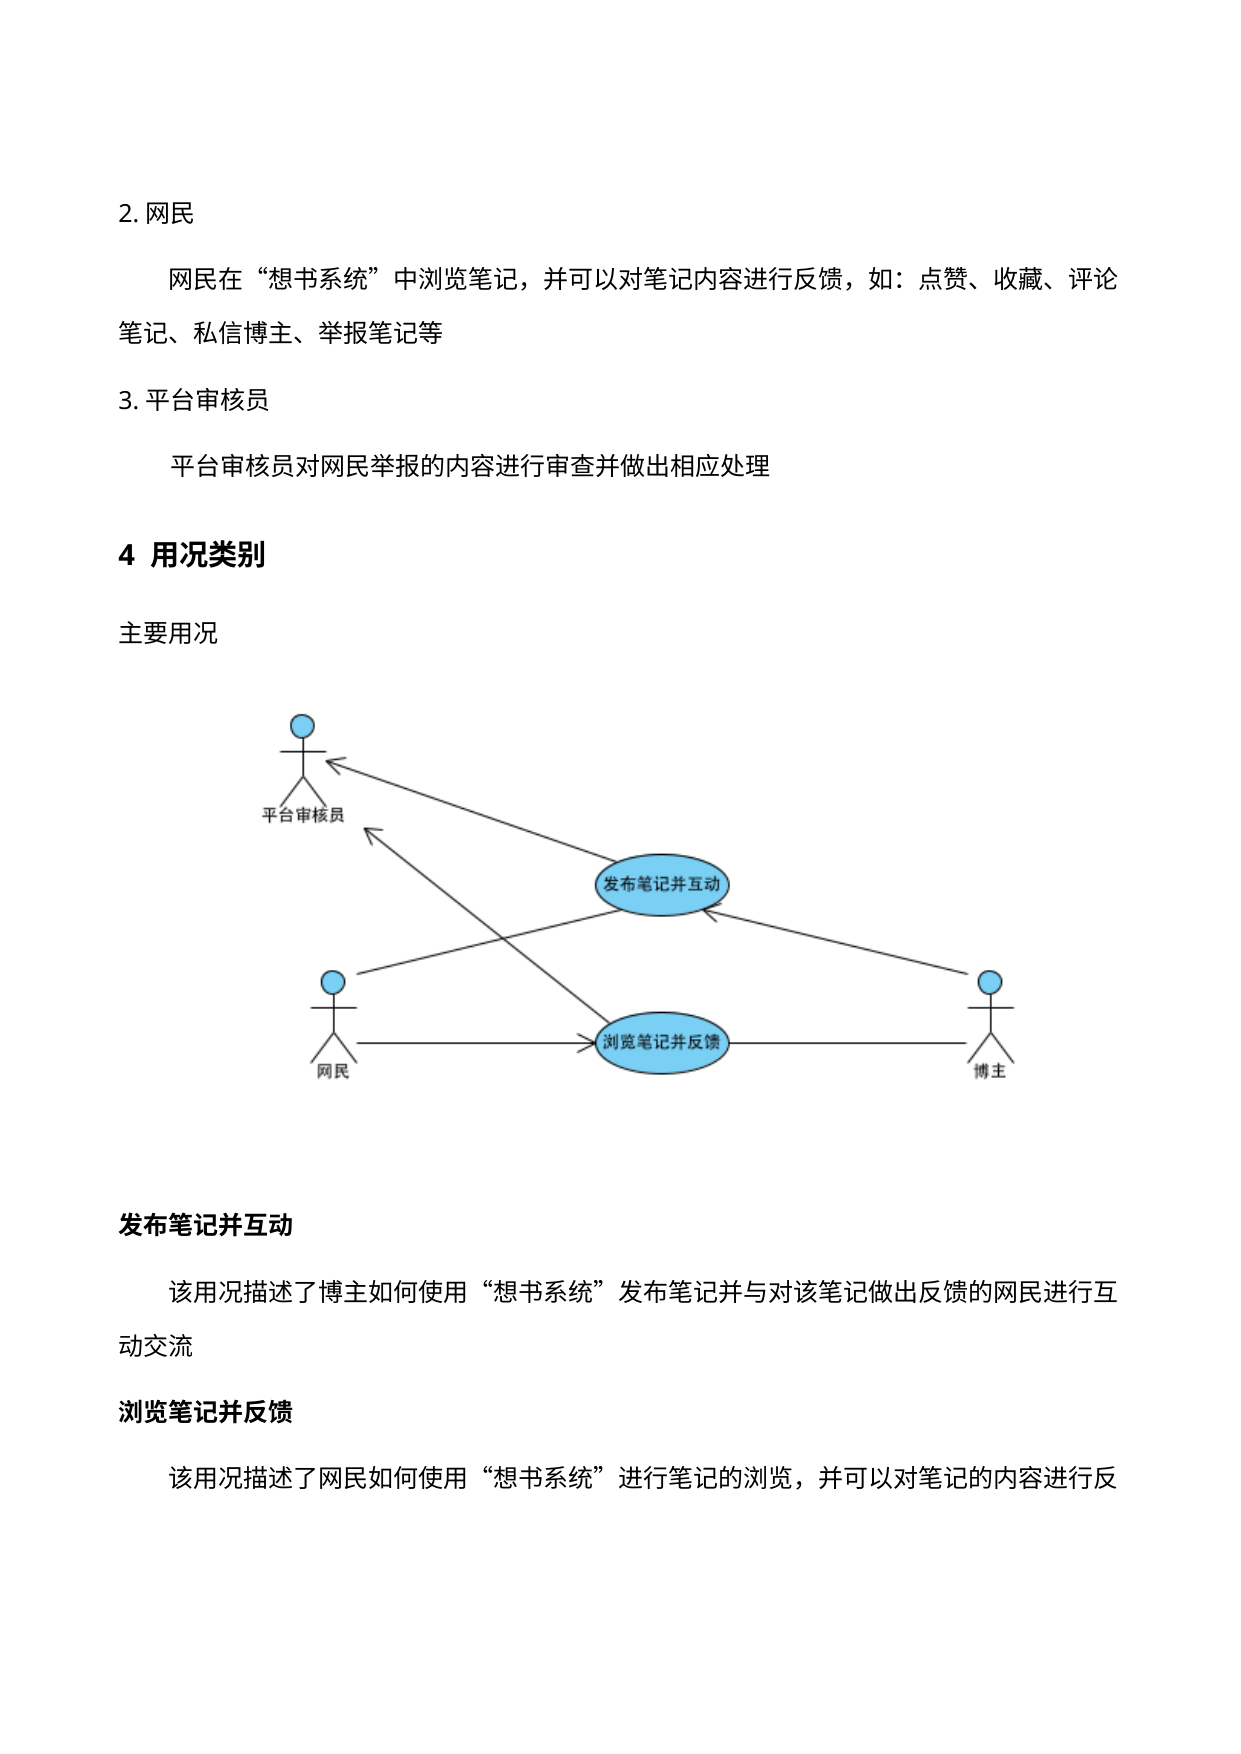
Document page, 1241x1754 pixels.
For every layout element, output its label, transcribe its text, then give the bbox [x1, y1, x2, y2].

text 该用况描述了博主如何使用“想书系统”发布笔记并与对该笔记做出反馈的网民进行互动交流 [118, 1272, 1122, 1363]
picture [145, 674, 1096, 1127]
text 主要用况 [118, 614, 1122, 650]
text 3. 平台审核员 [118, 380, 1122, 416]
subtitle 4 用况类别 [118, 532, 1122, 574]
text 2. 网民 [118, 193, 1122, 229]
text 该用况描述了网民如何使用“想书系统”进行笔记的浏览，并可以对笔记的内容进行反 [118, 1459, 1122, 1495]
text 网民在“想书系统”中浏览笔记，并可以对笔记内容进行反馈，如：点赞、收藏、评论笔记、私信博主、举报笔记等 [118, 259, 1122, 350]
text 发布笔记并互动 [118, 1206, 1122, 1242]
text 浏览笔记并反馈 [118, 1393, 1122, 1429]
text 平台审核员对网民举报的内容进行审查并做出相应处理 [118, 446, 1122, 483]
